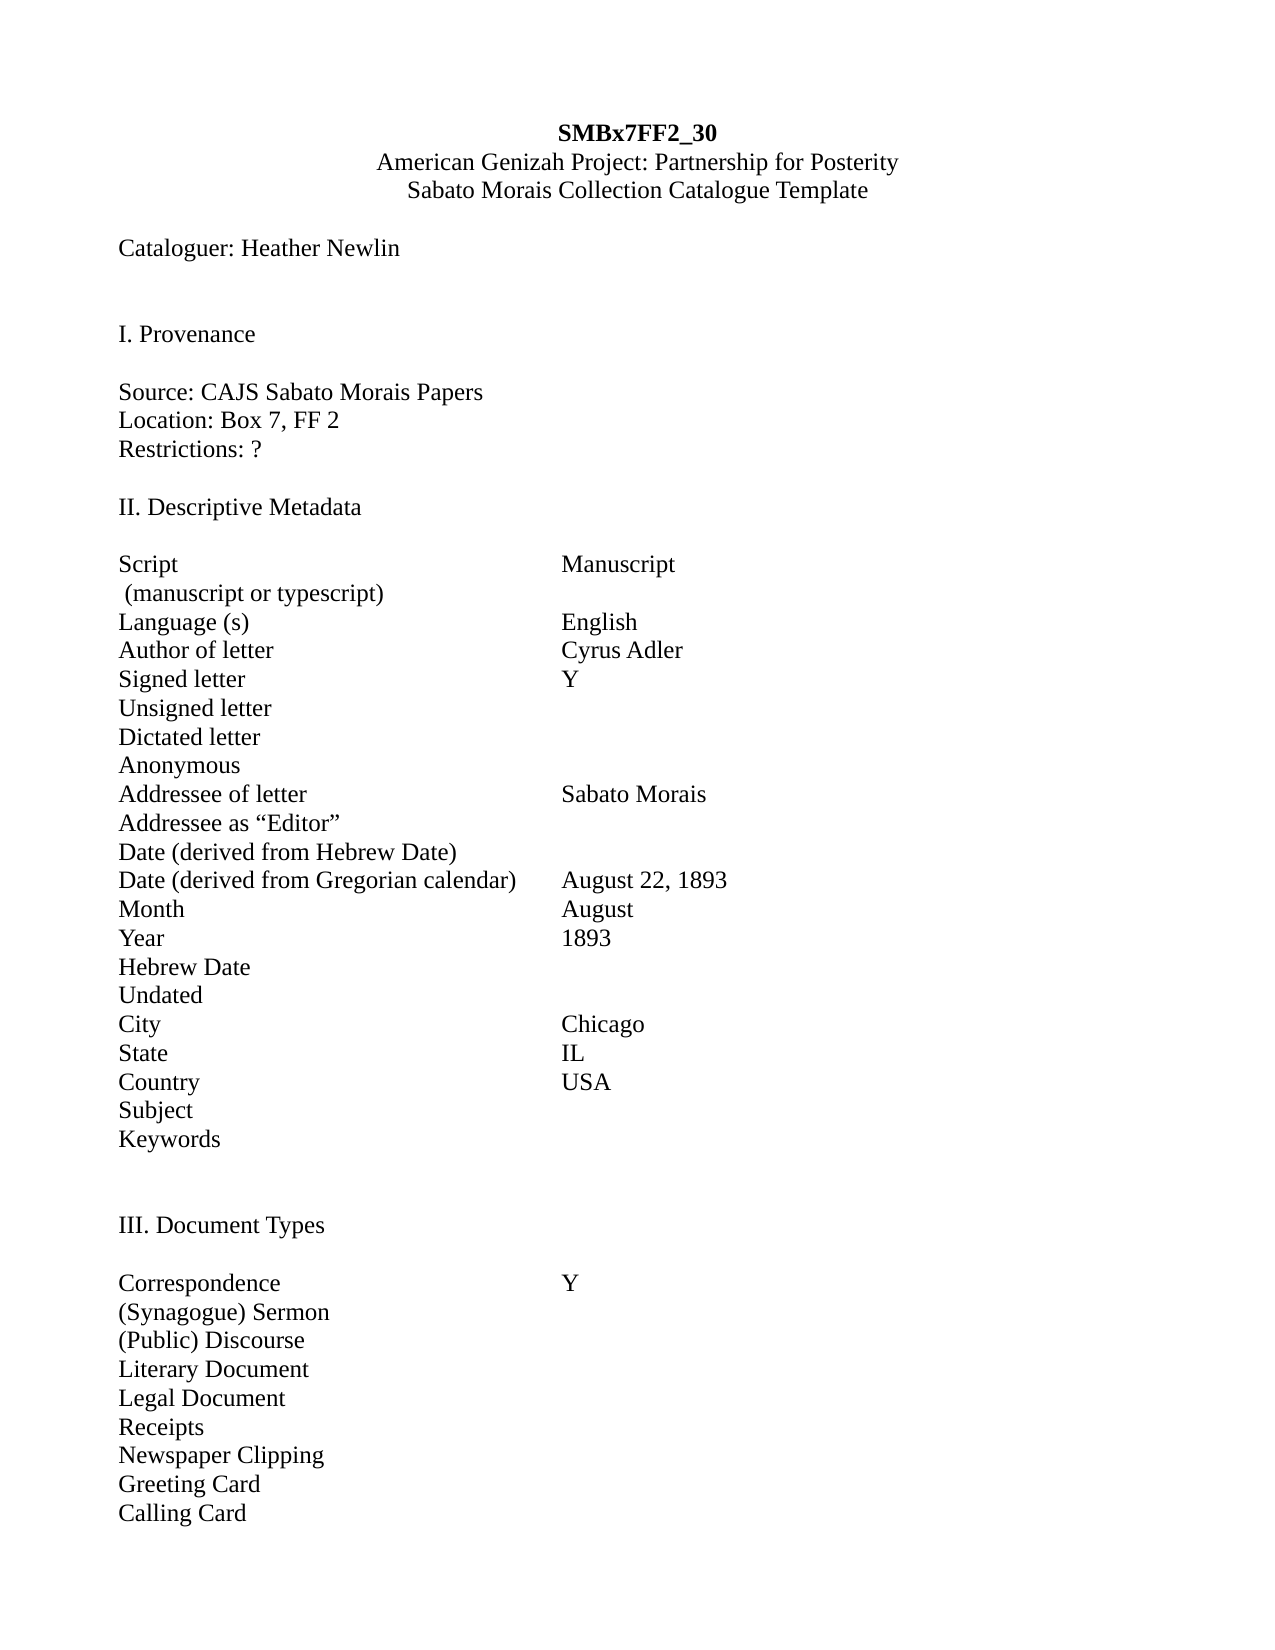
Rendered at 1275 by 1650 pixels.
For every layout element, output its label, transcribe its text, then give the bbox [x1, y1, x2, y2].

text Addressee as “Editor” [118, 808, 1157, 837]
text American Genizah Project: Partnership for Posterity [118, 147, 1157, 176]
text Correspondence Y [118, 1268, 1157, 1297]
text Keywords [118, 1124, 1157, 1153]
text Year 1893 [118, 923, 1157, 952]
text Date (derived from Hebrew Date) [118, 837, 1157, 866]
text (Public) Discourse [118, 1326, 1157, 1354]
text Restrictions: ? [118, 434, 1157, 463]
text (Synagogue) Sermon [118, 1297, 1157, 1326]
text Language (s) English [118, 607, 1157, 636]
text Sabato Morais Collection Catalogue Template [118, 176, 1157, 204]
text Source: CAJS Sabato Morais Papers [118, 377, 1157, 406]
text Hebrew Date [118, 952, 1157, 981]
text III. Document Types [118, 1211, 1157, 1239]
text Script Manuscript [118, 549, 1157, 578]
text Newspaper Clipping [118, 1441, 1157, 1469]
text Undated [118, 981, 1157, 1009]
text Unsigned letter [118, 693, 1157, 722]
text Anonymous [118, 751, 1157, 779]
text Addressee of letter Sabato Morais [118, 779, 1157, 808]
text City Chicago [118, 1009, 1157, 1038]
text Signed letter Y [118, 664, 1157, 693]
text Date (derived from Gregorian calendar) August 22, 1893 [118, 866, 1157, 894]
text Literary Document [118, 1354, 1157, 1383]
text Cataloguer: Heather Newlin [118, 233, 1157, 262]
text Author of letter Cyrus Adler [118, 636, 1157, 664]
text Dictated letter [118, 722, 1157, 751]
text Month August [118, 894, 1157, 923]
text Country USA [118, 1067, 1157, 1096]
text Legal Document [118, 1383, 1157, 1412]
text II. Descriptive Metadata [118, 492, 1157, 521]
text Calling Card [118, 1498, 1157, 1527]
text Location: Box 7, FF 2 [118, 406, 1157, 434]
text Receipts [118, 1412, 1157, 1441]
text SMBx7FF2_30 [118, 118, 1157, 147]
text Greeting Card [118, 1469, 1157, 1498]
text Subject [118, 1096, 1157, 1124]
text State IL [118, 1038, 1157, 1067]
text I. Provenance [118, 319, 1157, 348]
text (manuscript or typescript) [118, 578, 1157, 607]
